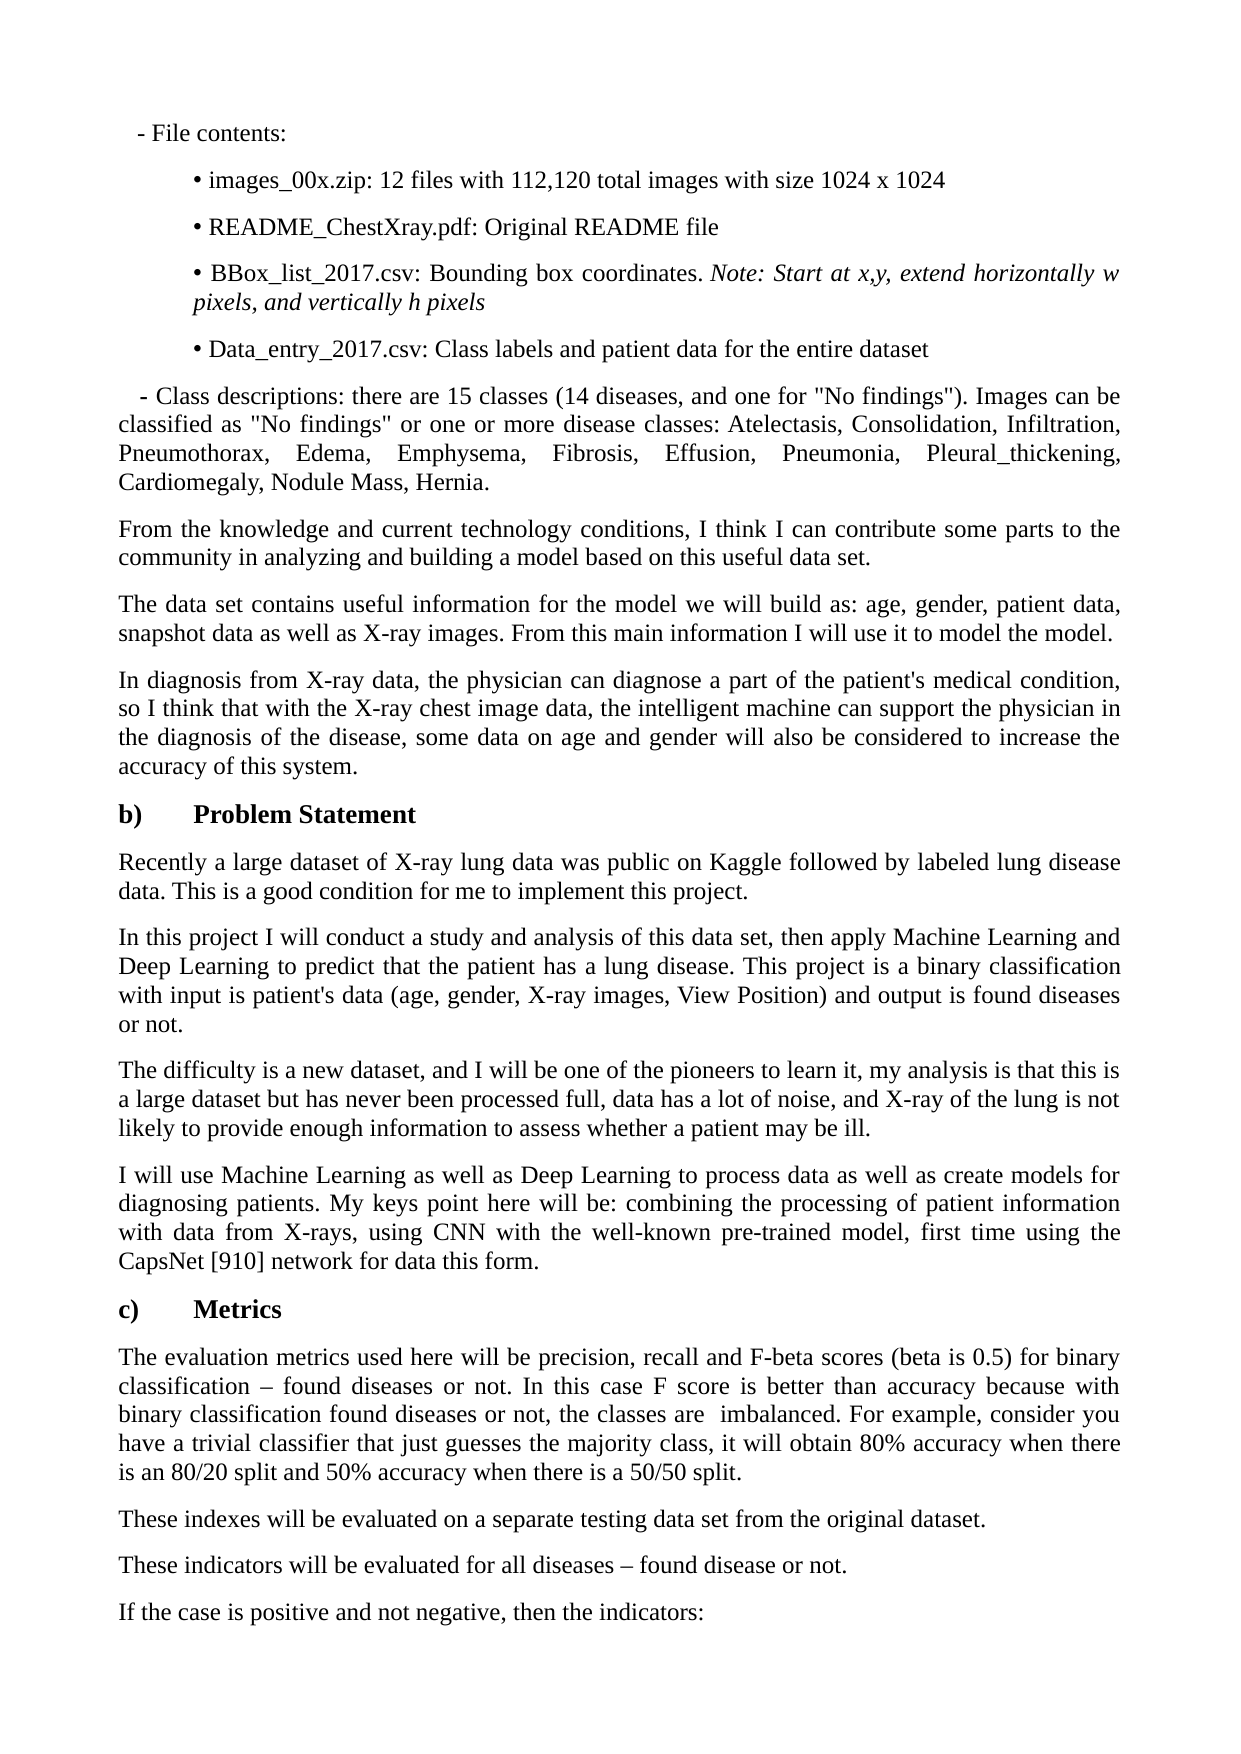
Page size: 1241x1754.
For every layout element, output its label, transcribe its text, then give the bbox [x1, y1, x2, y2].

text These indexes will be evaluated on a separate testing data set from the original dataset. [118, 1504, 1122, 1532]
text In this project I will conduct a study and analysis of this data set, then apply Machine Learning and Deep Learning to predict that the patient has a lung disease. This project is a binary classification with input is patient's data (age, gender, X-ray images, View Position) and output is found diseases or not. [118, 922, 1122, 1037]
text If the case is positive and not negative, then the indicators: [118, 1597, 1122, 1626]
list BBox_list_2017.csv: Bounding box coordinates. Note: Start at x,y, extend horizontally w pixels, and vertically h pixels [118, 258, 1122, 316]
text In diagnosis from X-ray data, the physician can diagnose a part of the patient's medical condition, so I think that with the X-ray chest image data, the intelligent machine can support the physician in the diagnosis of the disease, some data on age and gender will also be considered to increase the accuracy of this system. [118, 665, 1122, 780]
text The difficulty is a new dataset, and I will be one of the pioneers to learn it, my analysis is that this is a large dataset but has never been processed full, data has a lot of noise, and X-ray of the lung is not likely to provide enough information to assess whether a patient may be ill. [118, 1056, 1122, 1142]
subtitle - File contents: [118, 118, 1122, 147]
subtitle - Class descriptions: there are 15 classes (14 diseases, and one for "No findings"). Images can be classified as "No findings" or one or more disease classes: Atelectasis, Consolidation, Infiltration, Pneumothorax, Edema, Emphysema, Fibrosis, Effusion, Pneumonia, Pleural_thickening, Cardiomegaly, Nodule Mass, Hernia. [118, 381, 1122, 496]
list Metrics [118, 1293, 1122, 1324]
text The evaluation metrics used here will be precision, recall and F-beta scores (beta is 0.5) for binary classification – found diseases or not. In this case F score is better than accuracy because with binary classification found diseases or not, the classes are imbalanced. For example, consider you have a trivial classifier that just guesses the majority class, it will obtain 80% accuracy when there is an 80/20 split and 50% accuracy when there is a 50/50 split. [118, 1342, 1122, 1486]
text I will use Machine Learning as well as Deep Learning to process data as well as create models for diagnosing patients. My keys point here will be: combining the processing of patient information with data from X-rays, using CNN with the well-known pre-trained model, first time using the CapsNet [910] network for data this form. [118, 1160, 1122, 1275]
list README_ChestXray.pdf: Original README file [118, 212, 1122, 240]
text These indicators will be evaluated for all diseases – found disease or not. [118, 1551, 1122, 1579]
text From the knowledge and current technology conditions, I think I can contribute some parts to the community in analyzing and building a model based on this useful data set. [118, 514, 1122, 571]
list Data_entry_2017.csv: Class labels and patient data for the entire dataset [118, 334, 1122, 363]
text Recently a large dataset of X-ray lung data was public on Kaggle followed by labeled lung disease data. This is a good condition for me to implement this project. [118, 847, 1122, 904]
text The data set contains useful information for the model we will build as: age, gender, patient data, snapshot data as well as X-ray images. From this main information I will use it to model the model. [118, 589, 1122, 647]
list Problem Statement [118, 798, 1122, 829]
list images_00x.zip: 12 files with 112,120 total images with size 1024 x 1024 [118, 165, 1122, 194]
